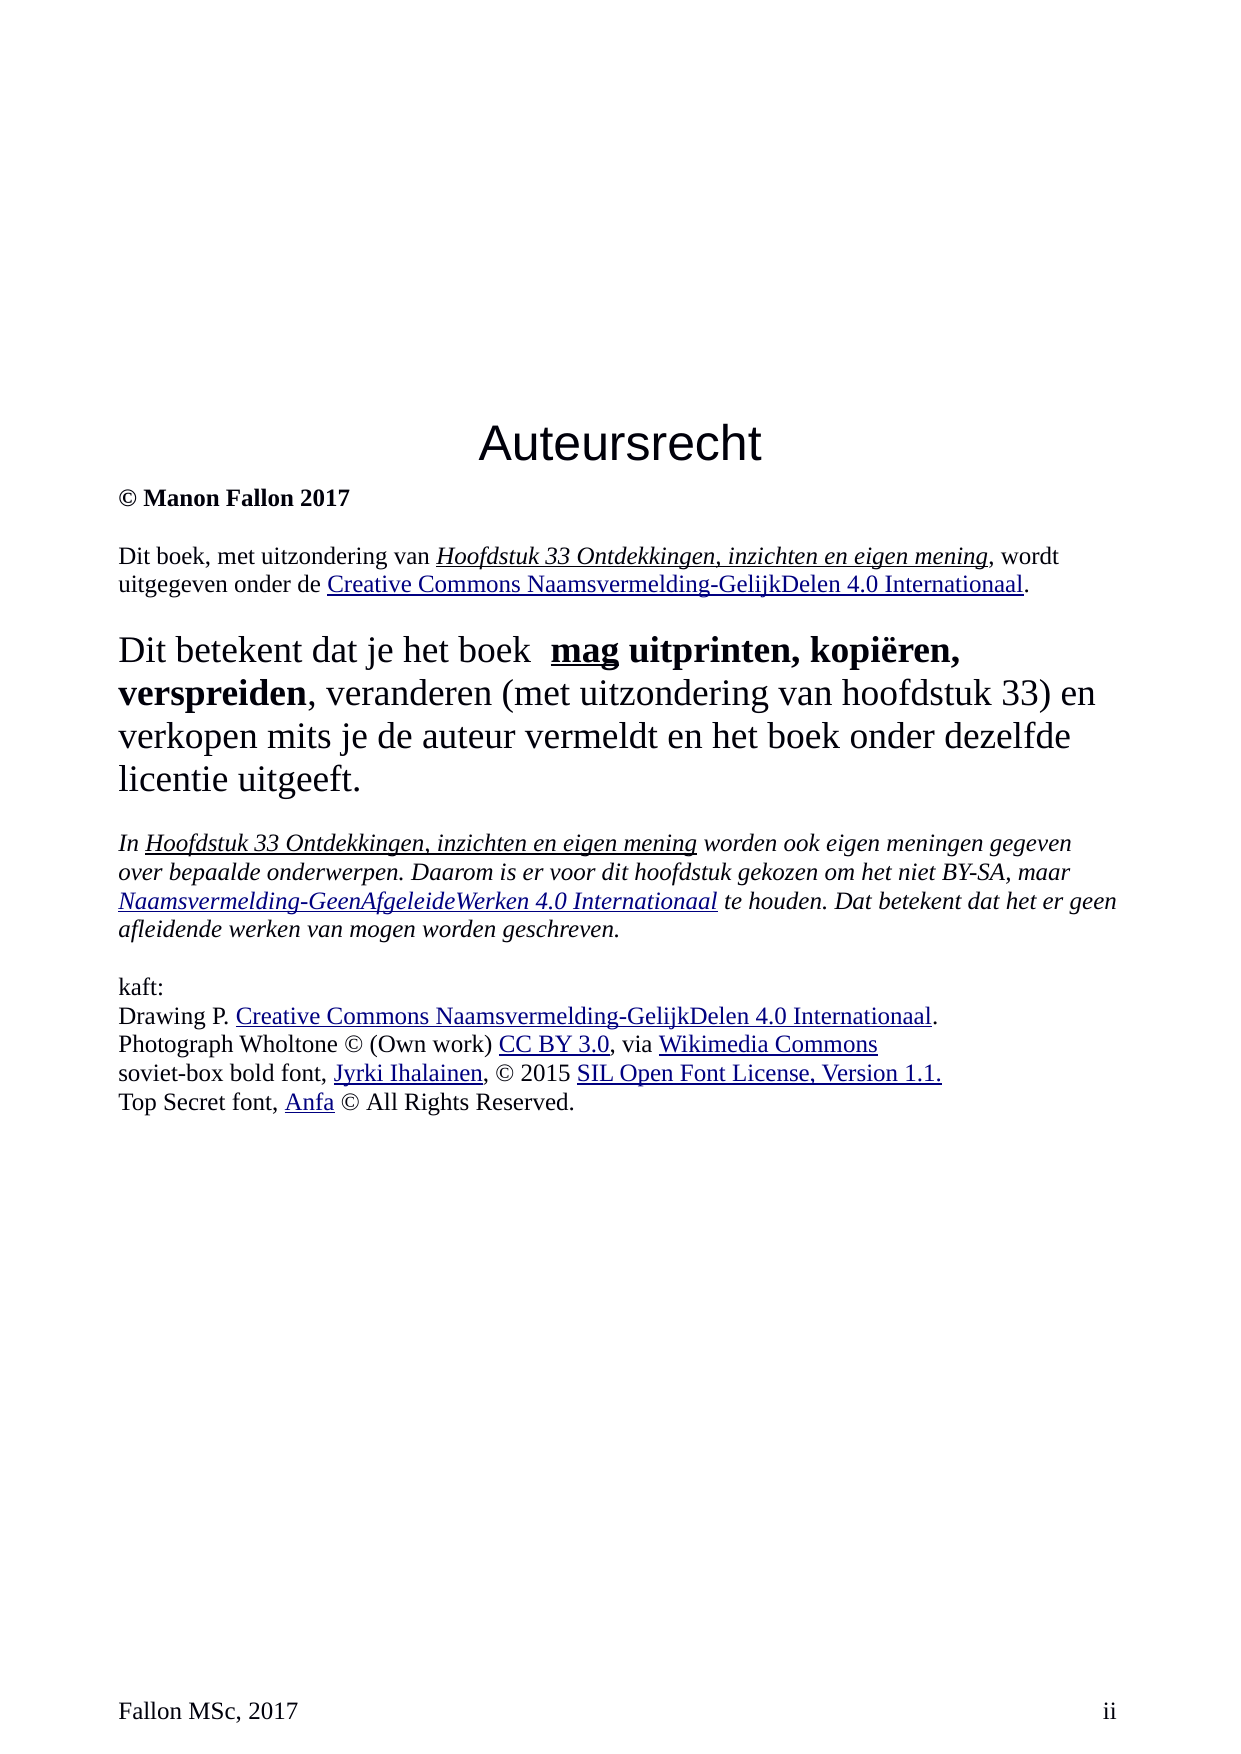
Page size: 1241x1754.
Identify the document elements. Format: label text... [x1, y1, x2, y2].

text Dit boek, met uitzondering van Hoofdstuk 33 Ontdekkingen, inzichten en eigen mening, wordt uitgegeven onder de Creative Commons Naamsvermelding-GelijkDelen 4.0 Internationaal. [118, 541, 1122, 598]
text © Manon Fallon 2017 [118, 483, 1122, 512]
text Drawing P. Creative Commons Naamsvermelding-GelijkDelen 4.0 Internationaal. [118, 1001, 1122, 1029]
text In Hoofdstuk 33 Ontdekkingen, inzichten en eigen mening worden ook eigen meningen gegeven over bepaalde onderwerpen. Daarom is er voor dit hoofdstuk gekozen om het niet BY-SA, maar Naamsvermelding-GeenAfgeleideWerken 4.0 Internationaal te houden. Dat betekent dat het er geen afleidende werken van mogen worden geschreven. [118, 828, 1122, 943]
subtitle Auteursrecht [118, 413, 1122, 471]
text soviet-box bold font, Jyrki Ihalainen, © 2015 SIL Open Font License, Version 1.1. Top Secret font, Anfa © All Rights Reserved. [118, 1058, 1122, 1116]
text Photograph Wholtone © (Own work) CC BY 3.0, via Wikimedia Commons [118, 1029, 1122, 1058]
text Dit betekent dat je het boek mag uitprinten, kopiëren, verspreiden, veranderen (met uitzondering van hoofdstuk 33) en verkopen mits je de auteur vermeldt en het boek onder dezelfde licentie uitgeeft. [118, 627, 1122, 799]
text kaft: [118, 972, 1122, 1001]
